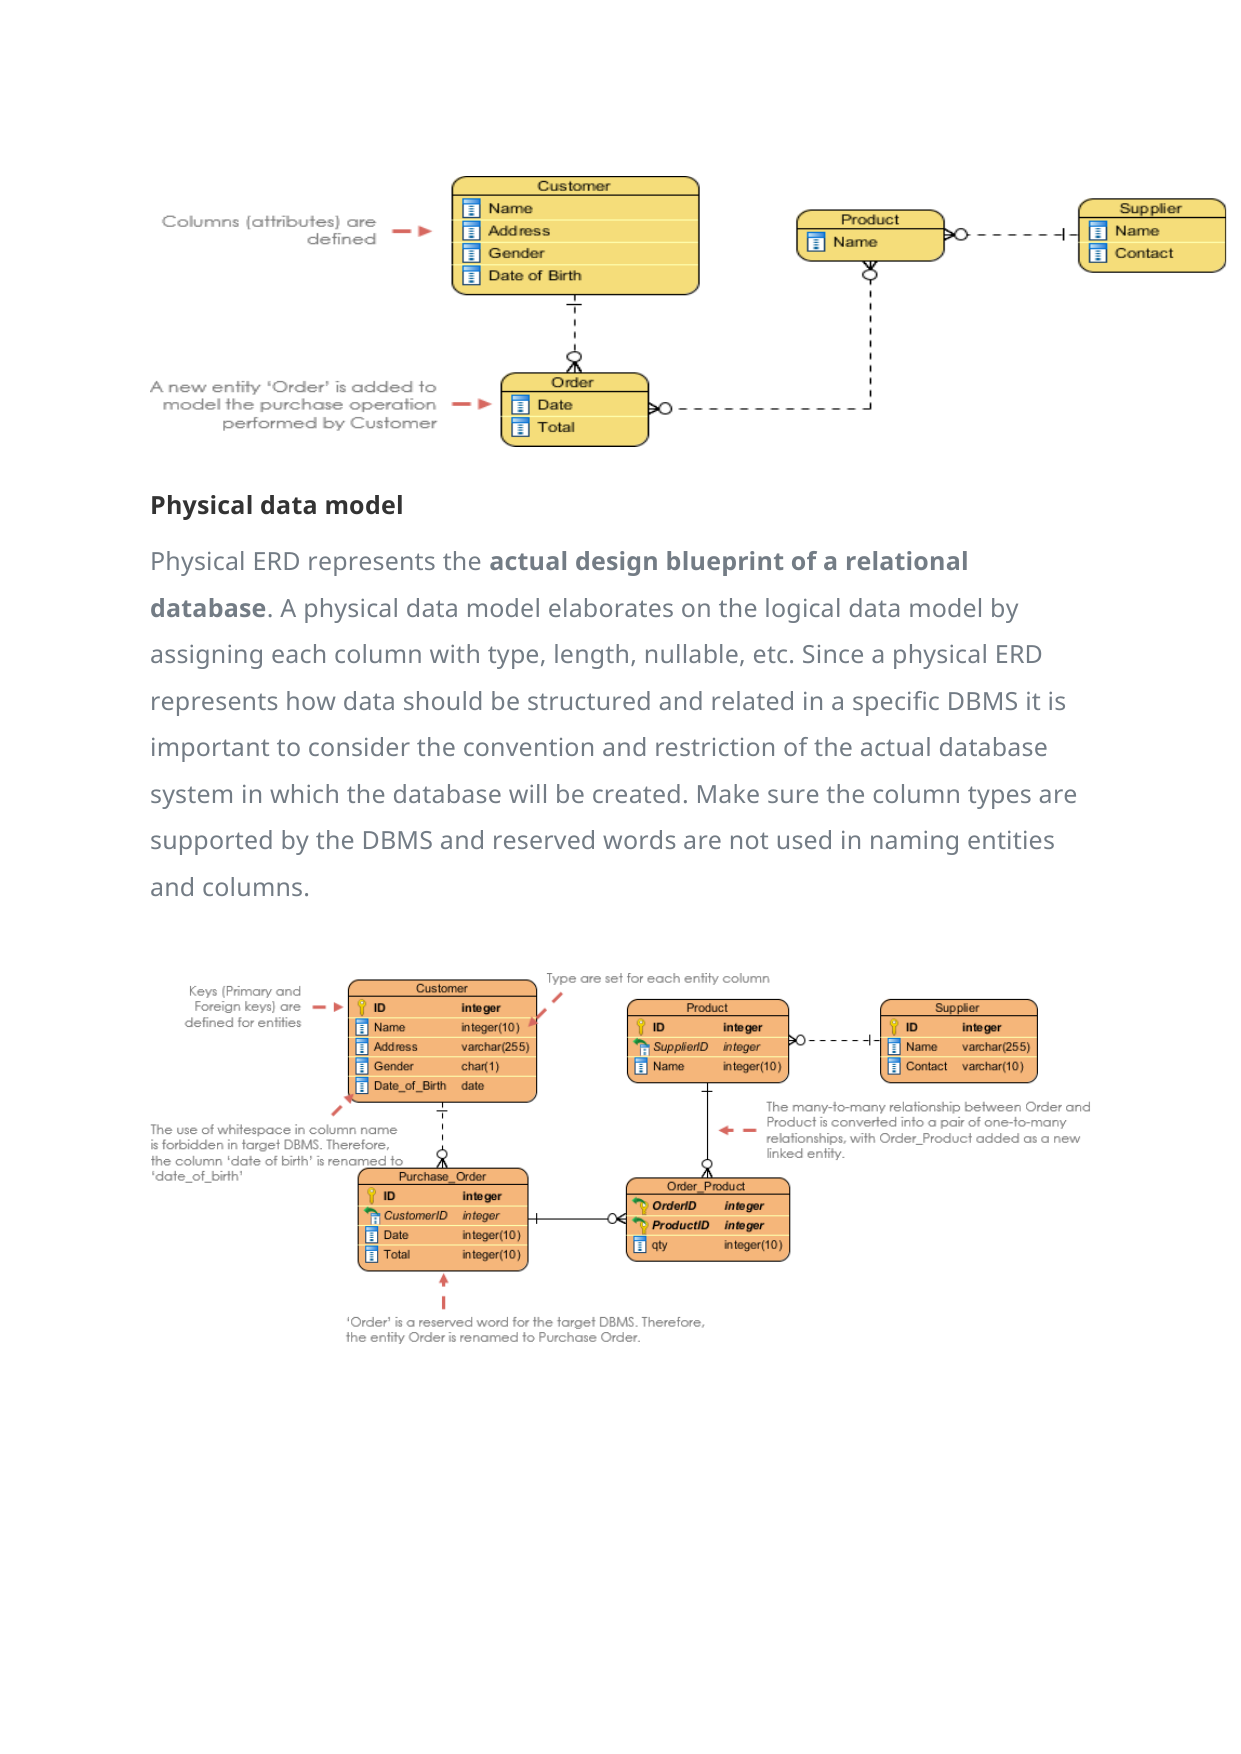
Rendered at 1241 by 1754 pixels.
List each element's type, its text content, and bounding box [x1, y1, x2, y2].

subtitle Physical data model [150, 488, 1090, 522]
text Physical ERD represents the actual design blueprint of a relational database. A physical data model elaborates on the logical data model by assigning each column with type, length, nullable, etc. Since a physical ERD represents how data should be structured and related in a specific DBMS it is important to consider the convention and restriction of the actual database system in which the database will be created. Make sure the column types are supported by the DBMS and reserved words are not used in naming entities and columns. [150, 532, 1090, 903]
